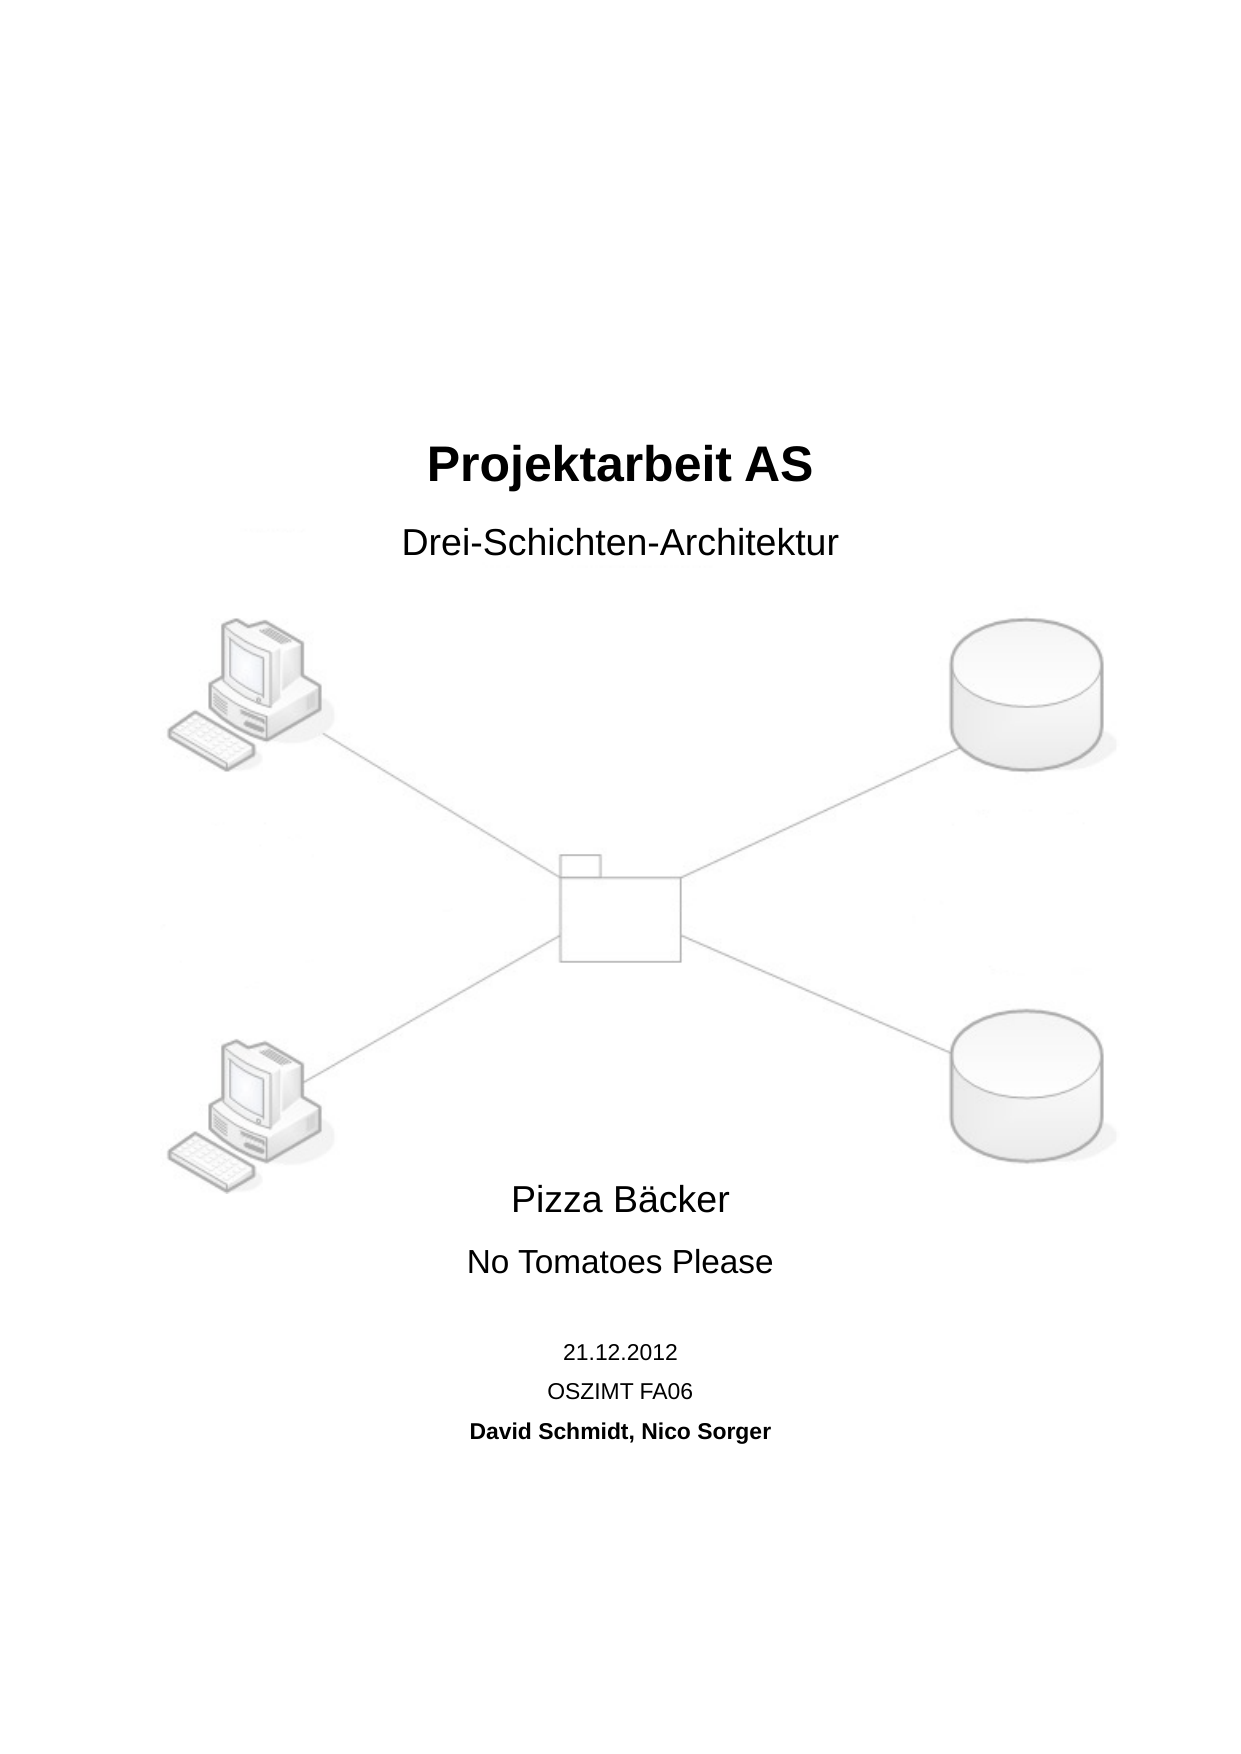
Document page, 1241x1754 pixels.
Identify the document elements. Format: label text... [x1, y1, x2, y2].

text OSZIMT FA06 [118, 1378, 1122, 1405]
text David Schmidt, Nico Sorger [118, 1418, 1122, 1444]
text Pizza Bäcker [118, 1194, 1122, 1220]
picture [518, 1189, 530, 1194]
picture [620, 1189, 631, 1194]
text No Tomatoes Please [118, 1242, 1122, 1280]
picture [118, 520, 1123, 1194]
text Projektarbeit AS [118, 434, 1122, 491]
text 21.12.2012 [118, 1339, 1122, 1365]
